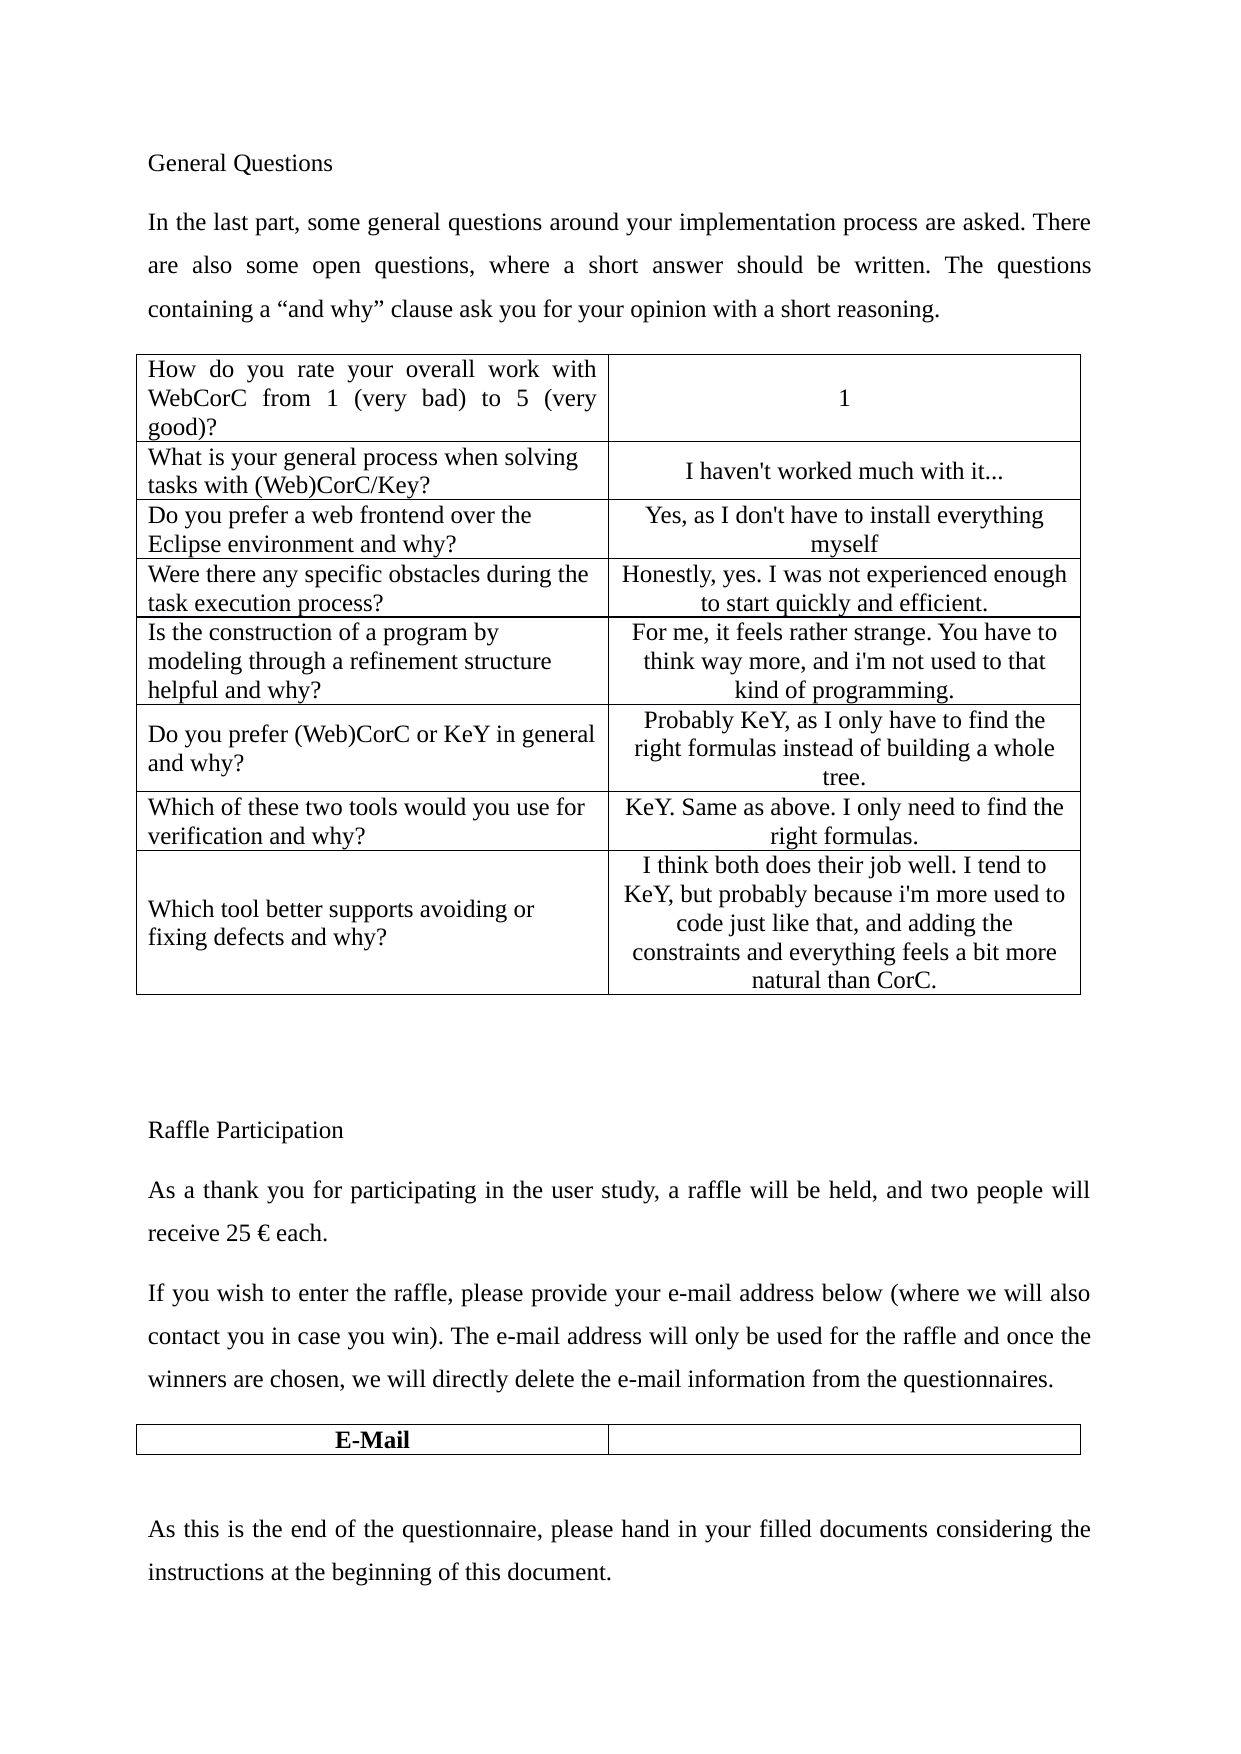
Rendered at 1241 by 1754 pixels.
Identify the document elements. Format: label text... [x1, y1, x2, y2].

text In the last part, some general questions around your implementation process are asked. There are also some open questions, where a short answer should be written. The questions containing a “and why” clause ask you for your opinion with a short reasoning. [148, 207, 1093, 322]
table_header E-Mail [137, 1425, 608, 1453]
table_cell Probably KeY, as I only have to find the right formulas instead of building a whole tree. [609, 705, 1080, 791]
table_header How do you rate your overall work with WebCorC from 1 (very bad) to 5 (very good)? [137, 355, 608, 441]
table_cell Do you prefer (Web)CorC or KeY in general and why? [137, 705, 608, 791]
table_cell I haven't worked much with it... [609, 442, 1080, 499]
table_cell For me, it feels rather strange. You have to think way more, and i'm not used to that kind of programming. [609, 618, 1080, 704]
table_cell Is the construction of a program by modeling through a refinement structure helpful and why? [137, 618, 608, 704]
text Raffle Participation [148, 1115, 1093, 1144]
table_cell Which tool better supports avoiding or fixing defects and why? [137, 851, 608, 994]
table_cell I think both does their job well. I tend to KeY, but probably because i'm more used to code just like that, and adding the constraints and everything feels a bit more natural than CorC. [609, 851, 1080, 994]
table_cell Yes, as I don't have to install everything myself [609, 500, 1080, 558]
table_cell Were there any specific obstacles during the task execution process? [137, 559, 608, 616]
table_cell What is your general process when solving tasks with (Web)CorC/Key? [137, 442, 608, 499]
table_header 1 [609, 355, 1080, 441]
table_cell Which of these two tools would you use for verification and why? [137, 792, 608, 849]
table_cell Do you prefer a web frontend over the Eclipse environment and why? [137, 500, 608, 558]
text General Questions [148, 148, 1093, 176]
table_cell KeY. Same as above. I only need to find the right formulas. [609, 792, 1080, 849]
table_cell Honestly, yes. I was not experienced enough to start quickly and efficient. [609, 559, 1080, 616]
text As this is the end of the questionnaire, please hand in your filled documents considering the instructions at the beginning of this document. [148, 1514, 1093, 1586]
text If you wish to enter the raffle, please provide your e-mail address below (where we will also contact you in case you win). The e-mail address will only be used for the raffle and once the winners are chosen, we will directly delete the e-mail information from the questionnaires. [148, 1278, 1093, 1393]
table_header [609, 1425, 1080, 1453]
text As a thank you for participating in the user study, a raffle will be held, and two people will receive 25 € each. [148, 1175, 1093, 1247]
